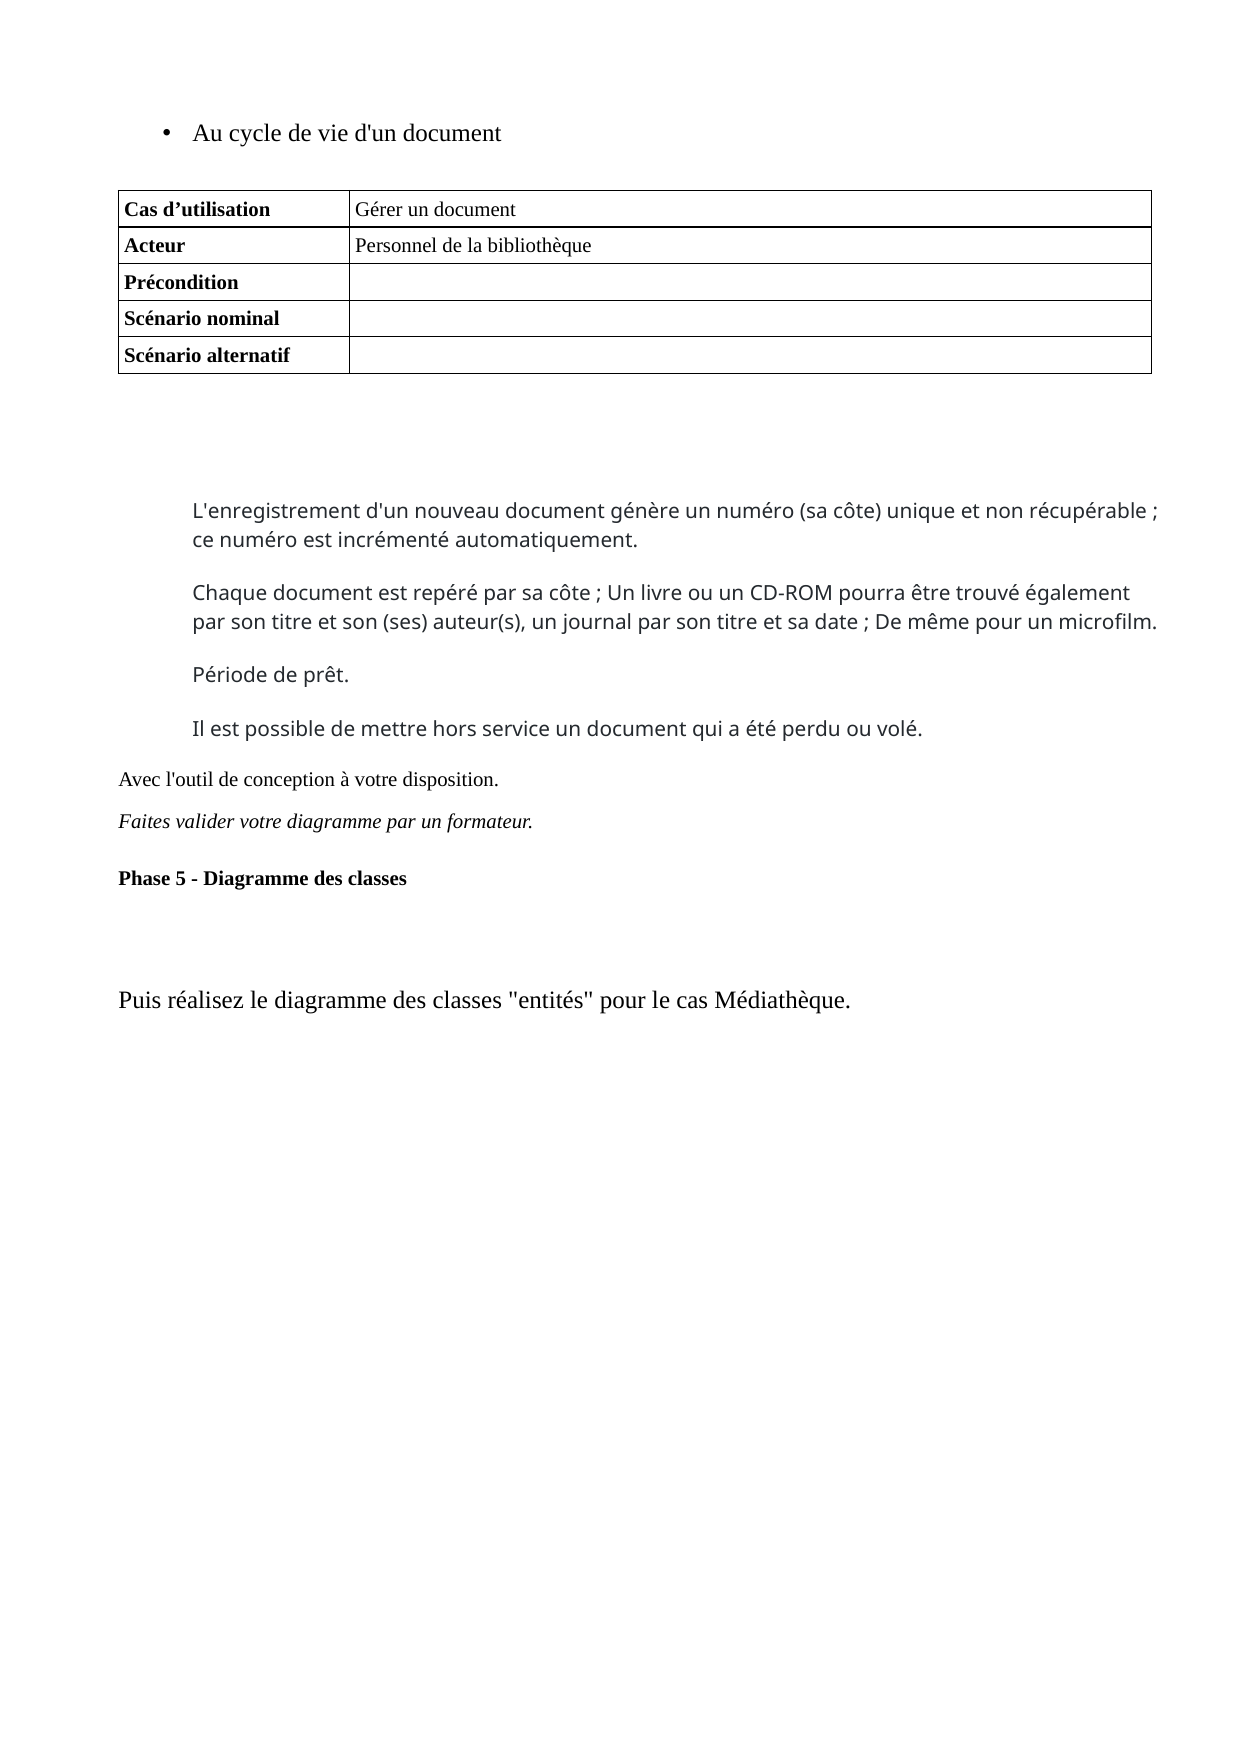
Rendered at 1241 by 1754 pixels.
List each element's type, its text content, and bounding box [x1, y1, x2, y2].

table_header Gérer un document [350, 191, 1151, 226]
list L'enregistrement d'un nouveau document génère un numéro (sa côte) unique et non récupérable ; ce numéro est incrémenté automatiquement. [162, 496, 1164, 553]
text Faites valider votre diagramme par un formateur. [118, 809, 1164, 833]
table_cell [350, 337, 1151, 373]
text Puis réalisez le diagramme des classes "entités" pour le cas Médiathèque. [118, 985, 1164, 1014]
list Au cycle de vie d'un document [162, 118, 1164, 147]
subtitle Phase 5 - Diagramme des classes [118, 866, 1164, 890]
table_cell Scénario alternatif [119, 337, 349, 373]
text Avec l'outil de conception à votre disposition. [118, 767, 1164, 791]
list Il est possible de mettre hors service un document qui a été perdu ou volé. [162, 714, 1164, 742]
table_cell Personnel de la bibliothèque [350, 228, 1151, 263]
list Période de prêt. [162, 660, 1164, 689]
table_cell [350, 301, 1151, 336]
table_cell [350, 264, 1151, 299]
list Chaque document est repéré par sa côte ; Un livre ou un CD-ROM pourra être trouvé également par son titre et son (ses) auteur(s), un journal par son titre et sa date ; De même pour un microfilm. [162, 578, 1164, 635]
table_cell Acteur [119, 228, 349, 263]
table_cell Scénario nominal [119, 301, 349, 336]
table_header Cas d’utilisation [119, 191, 349, 226]
table_cell Précondition [119, 264, 349, 299]
